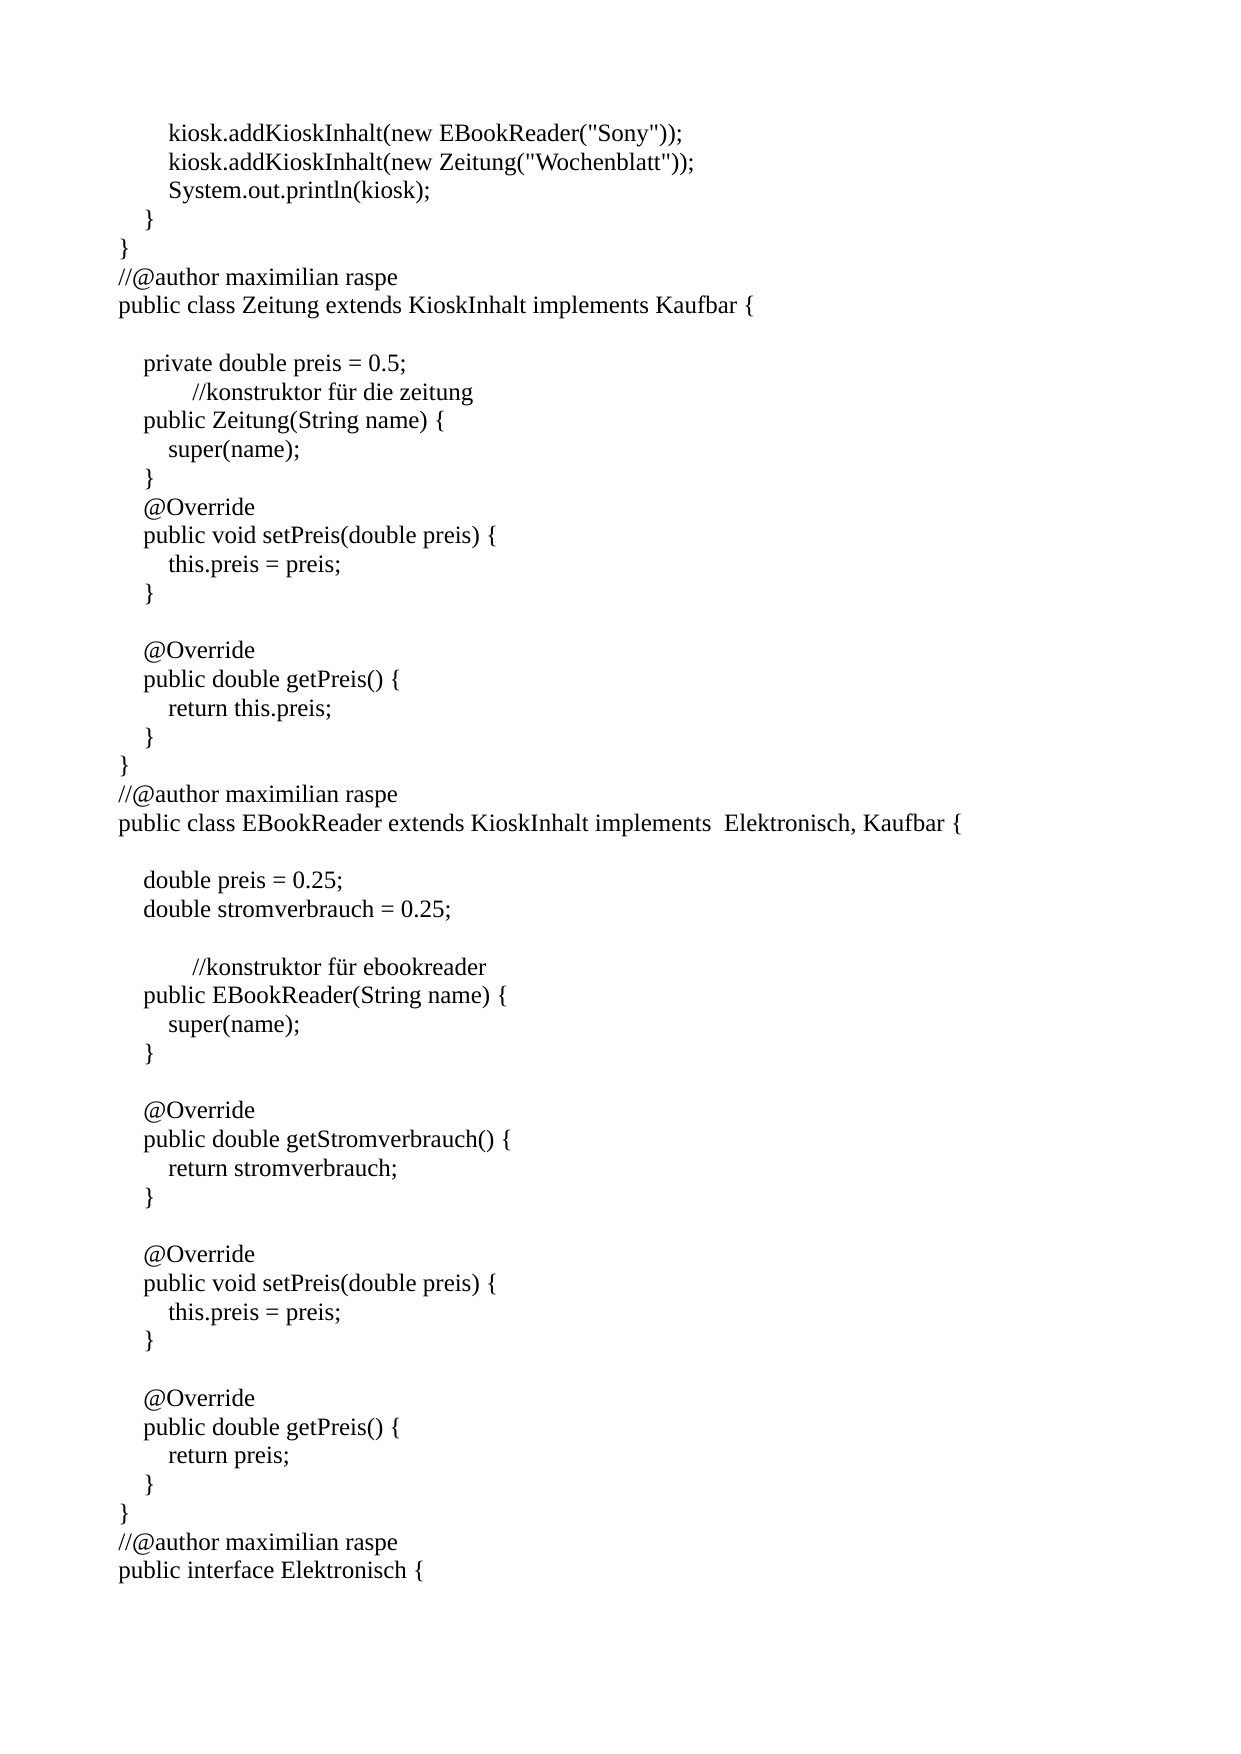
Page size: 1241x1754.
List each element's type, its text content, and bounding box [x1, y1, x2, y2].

text } [118, 751, 1122, 779]
text public double getPreis() { [118, 1412, 1122, 1441]
text double preis = 0.25; [118, 866, 1122, 894]
text public EBookReader(String name) { [118, 981, 1122, 1009]
text super(name); [118, 1009, 1122, 1038]
text } [118, 233, 1122, 262]
text return stromverbrauch; [118, 1153, 1122, 1182]
text public void setPreis(double preis) { [118, 521, 1122, 549]
text public class EBookReader extends KioskInhalt implements Elektronisch, Kaufbar { [118, 808, 1122, 837]
text this.preis = preis; [118, 549, 1122, 578]
text } [118, 1469, 1122, 1498]
text //@author maximilian raspe [118, 779, 1122, 808]
text } [118, 1182, 1122, 1211]
text public interface Elektronisch { [118, 1556, 1122, 1584]
text return this.preis; [118, 693, 1122, 722]
text } [118, 204, 1122, 233]
text @Override [118, 1383, 1122, 1412]
text public Zeitung(String name) { [118, 406, 1122, 434]
text super(name); [118, 434, 1122, 463]
text } [118, 1326, 1122, 1354]
text private double preis = 0.5; [118, 348, 1122, 377]
text @Override [118, 492, 1122, 521]
text kiosk.addKioskInhalt(new Zeitung("Wochenblatt")); [118, 147, 1122, 176]
text } [118, 722, 1122, 751]
text @Override [118, 636, 1122, 664]
text } [118, 463, 1122, 492]
text //@author maximilian raspe [118, 1527, 1122, 1556]
text public class Zeitung extends KioskInhalt implements Kaufbar { [118, 291, 1122, 319]
text @Override [118, 1239, 1122, 1268]
text System.out.println(kiosk); [118, 176, 1122, 204]
text public double getStromverbrauch() { [118, 1124, 1122, 1153]
text } [118, 1498, 1122, 1527]
text this.preis = preis; [118, 1297, 1122, 1326]
text @Override [118, 1096, 1122, 1124]
text //konstruktor für die zeitung [118, 377, 1122, 406]
text double stromverbrauch = 0.25; [118, 894, 1122, 923]
text //konstruktor für ebookreader [118, 952, 1122, 981]
text } [118, 1038, 1122, 1067]
text } [118, 578, 1122, 607]
text public void setPreis(double preis) { [118, 1268, 1122, 1297]
text //@author maximilian raspe [118, 262, 1122, 291]
text kiosk.addKioskInhalt(new EBookReader("Sony")); [118, 118, 1122, 147]
text public double getPreis() { [118, 664, 1122, 693]
text return preis; [118, 1441, 1122, 1469]
